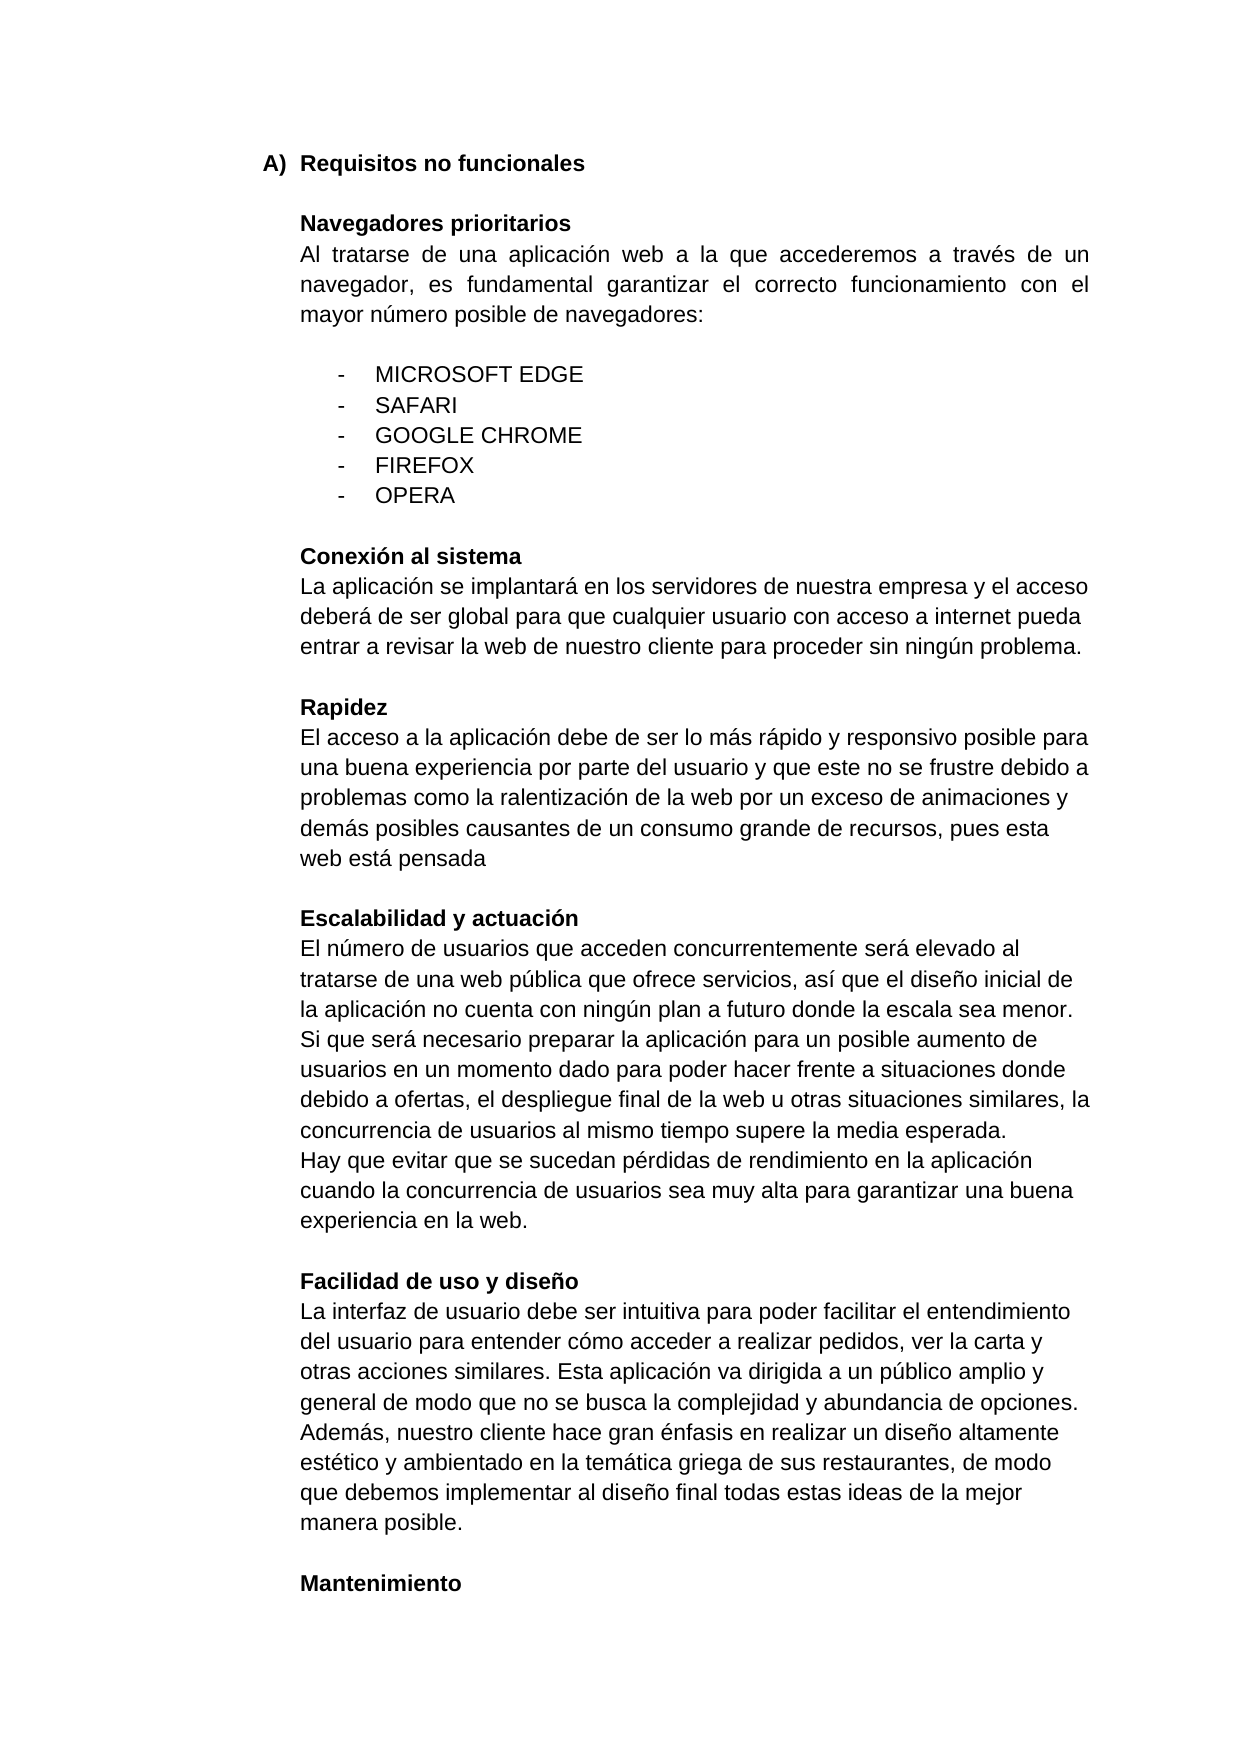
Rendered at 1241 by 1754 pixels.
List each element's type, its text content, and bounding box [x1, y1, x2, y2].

list SAFARI [337, 392, 1090, 418]
text Si que será necesario preparar la aplicación para un posible aumento de usuarios en un momento dado para poder hacer frente a situaciones donde debido a ofertas, el despliegue final de la web u otras situaciones similares, la concurrencia de usuarios al mismo tiempo supere la media esperada. [300, 1026, 1090, 1143]
list FIREFOX [337, 452, 1090, 478]
list GOOGLE CHROME [337, 422, 1090, 448]
text Hay que evitar que se sucedan pérdidas de rendimiento en la aplicación cuando la concurrencia de usuarios sea muy alta para garantizar una buena experiencia en la web. [300, 1147, 1090, 1234]
list MICROSOFT EDGE [337, 361, 1090, 388]
list OPERA [337, 482, 1090, 509]
text Conexión al sistema [300, 543, 1090, 569]
text Escalabilidad y actuación [300, 905, 1090, 932]
text El acceso a la aplicación debe de ser lo más rápido y responsivo posible para una buena experiencia por parte del usuario y que este no se frustre debido a problemas como la ralentización de la web por un exceso de animaciones y demás posibles causantes de un consumo grande de recursos, pues esta web está pensada [300, 724, 1090, 871]
text Al tratarse de una aplicación web a la que accederemos a través de un navegador, es fundamental garantizar el correcto funcionamiento con el mayor número posible de navegadores: [300, 241, 1090, 327]
text Mantenimiento [300, 1570, 1090, 1596]
text Rapidez [300, 694, 1090, 720]
text La aplicación se implantará en los servidores de nuestra empresa y el acceso deberá de ser global para que cualquier usuario con acceso a internet pueda entrar a revisar la web de nuestro cliente para proceder sin ningún problema. [300, 573, 1090, 660]
text Navegadores prioritarios [300, 210, 1090, 237]
text Además, nuestro cliente hace gran énfasis en realizar un diseño altamente estético y ambientado en la temática griega de sus restaurantes, de modo que debemos implementar al diseño final todas estas ideas de la mejor manera posible. [300, 1419, 1090, 1536]
list Requisitos no funcionales [262, 150, 1090, 176]
text Facilidad de uso y diseño [300, 1268, 1090, 1294]
text El número de usuarios que acceden concurrentemente será elevado al tratarse de una web pública que ofrece servicios, así que el diseño inicial de la aplicación no cuenta con ningún plan a futuro donde la escala sea menor. [300, 935, 1090, 1022]
text La interfaz de usuario debe ser intuitiva para poder facilitar el entendimiento del usuario para entender cómo acceder a realizar pedidos, ver la carta y otras acciones similares. Esta aplicación va dirigida a un público amplio y general de modo que no se busca la complejidad y abundancia de opciones. [300, 1298, 1090, 1415]
